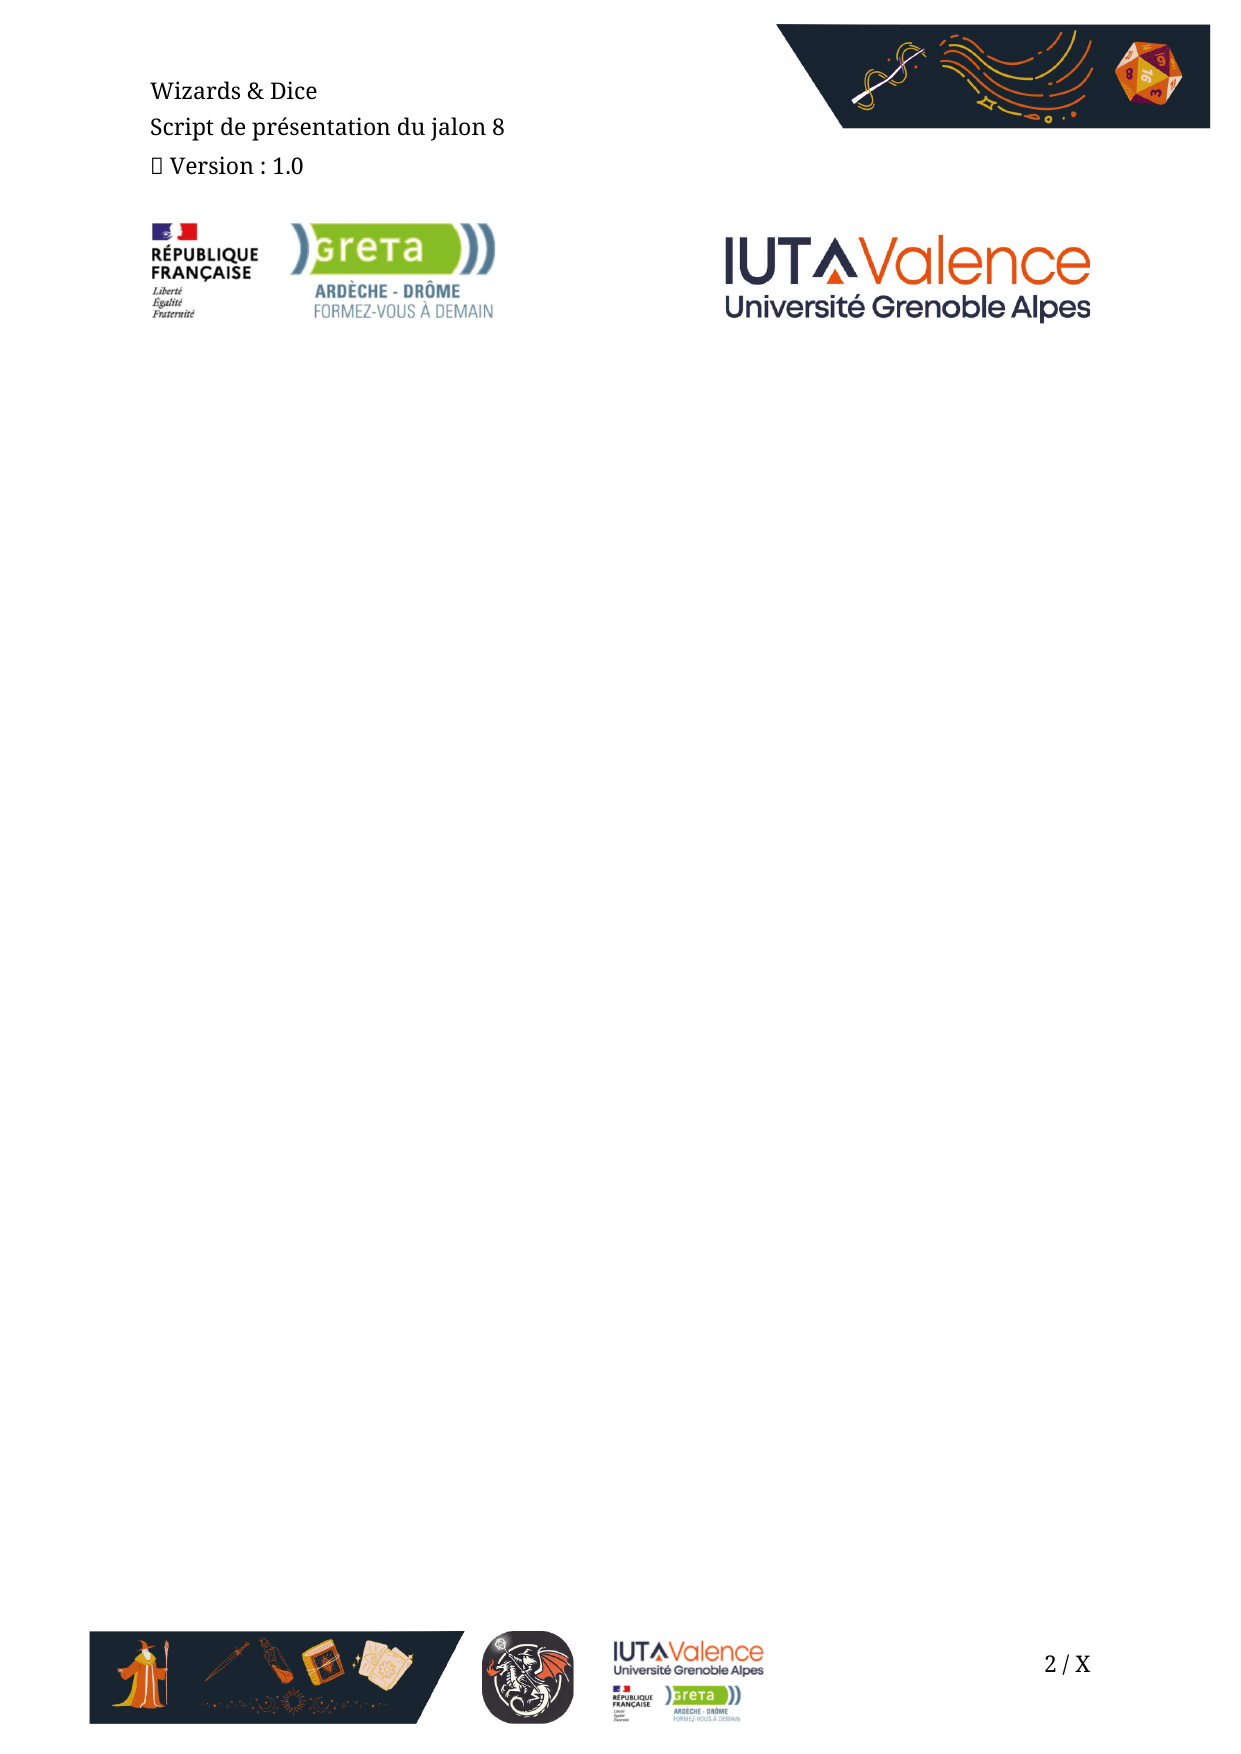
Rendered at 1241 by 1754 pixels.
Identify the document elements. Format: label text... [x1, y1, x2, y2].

picture [81, 1620, 788, 1733]
text 🔄 Version : 1.0 [150, 150, 1090, 181]
picture [150, 221, 498, 321]
picture [721, 232, 1091, 324]
picture [771, 21, 1218, 131]
